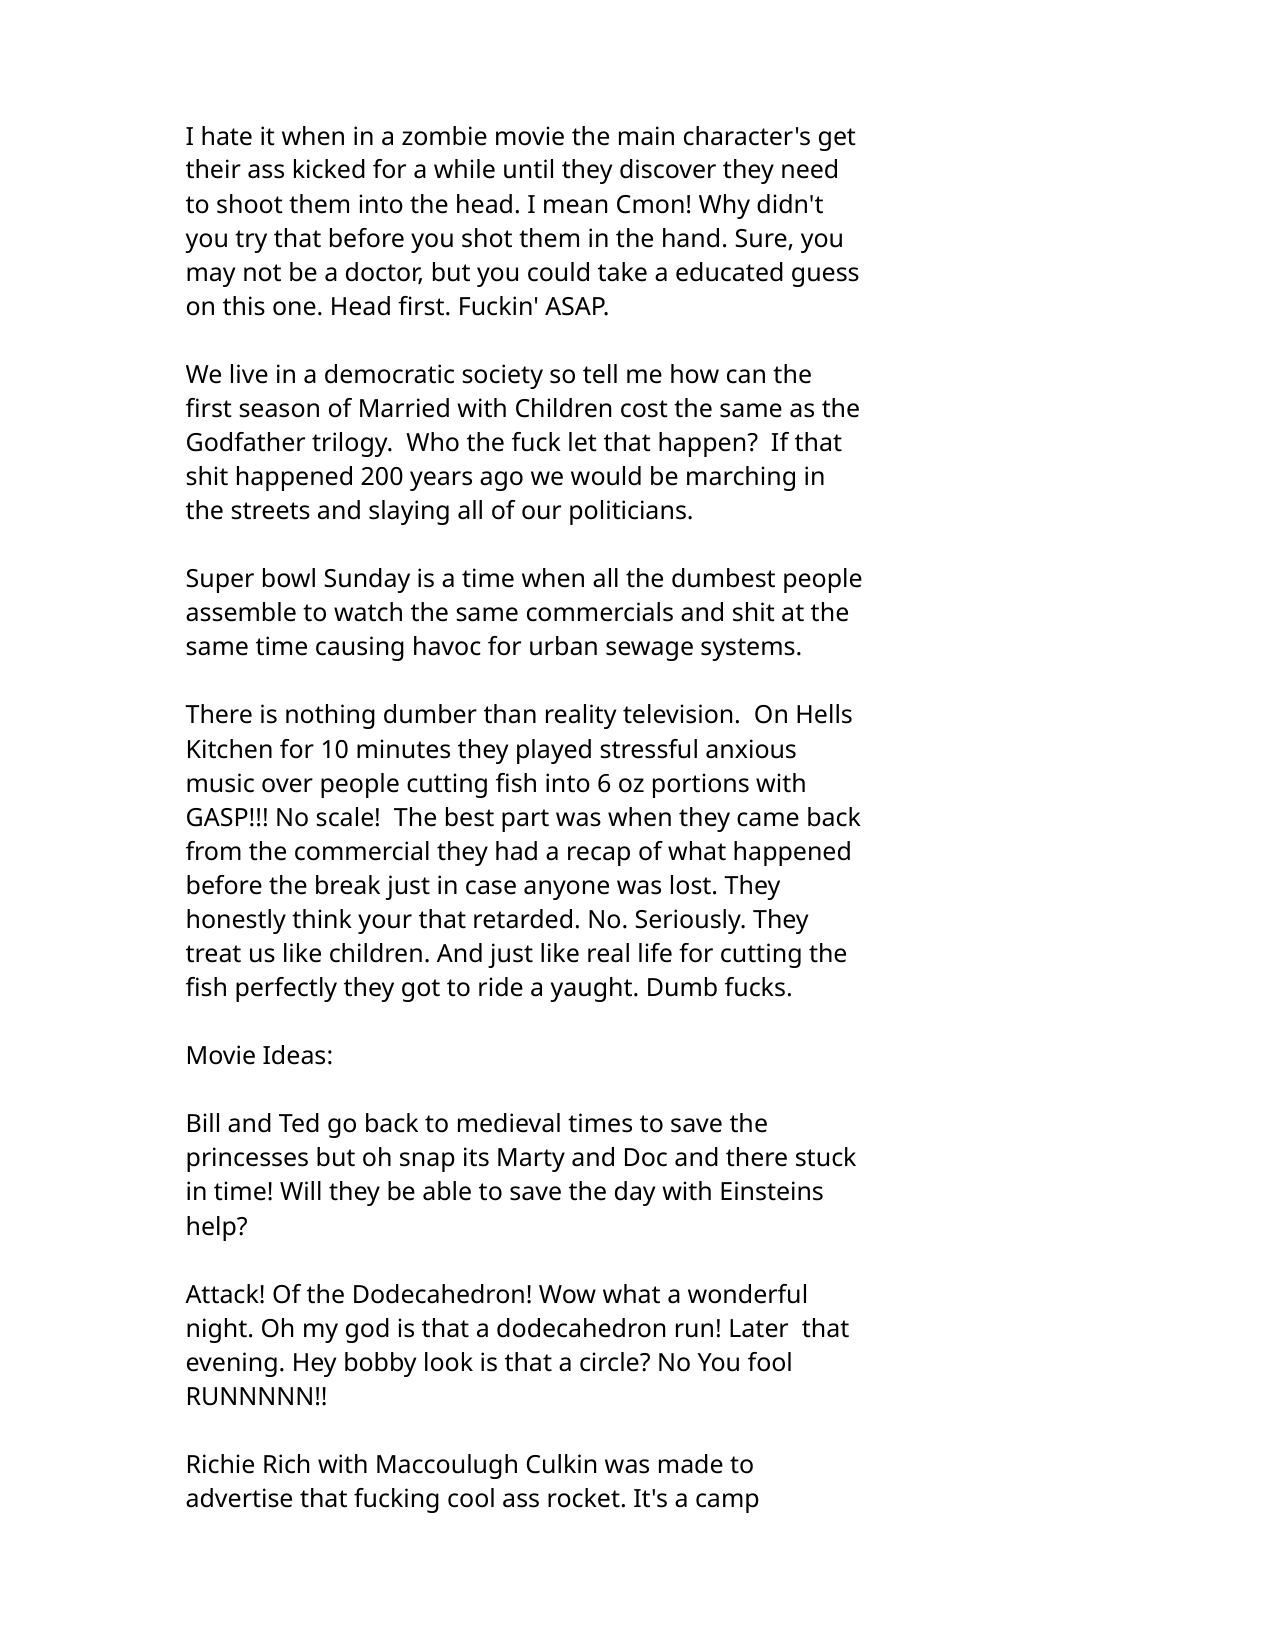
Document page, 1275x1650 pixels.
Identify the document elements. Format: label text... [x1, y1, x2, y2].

text There is nothing dumber than reality television. On Hells Kitchen for 10 minutes they played stressful anxious music over people cutting fish into 6 oz portions with GASP!!! No scale! The best part was when they came back from the commercial they had a recap of what happened before the break just in case anyone was lost. They honestly think your that retarded. No. Seriously. They treat us like children. And just like real life for cutting the fish perfectly they got to ride a yaught. Dumb fucks. [185, 697, 863, 1004]
text I hate it when in a zombie movie the main character's get their ass kicked for a while until they discover they need to shoot them into the head. I mean Cmon! Why didn't you try that before you shot them in the hand. Sure, you may not be a doctor, but you could take a educated guess on this one. Head first. Fuckin' ASAP. [185, 118, 863, 322]
text Richie Rich with Maccoulugh Culkin was made to advertise that fucking cool ass rocket. It's a camp [185, 1447, 863, 1515]
text Movie Ideas: [185, 1038, 863, 1072]
text Bill and Ted go back to medieval times to save the princesses but oh snap its Marty and Doc and there stuck in time! Will they be able to save the day with Einsteins help? [185, 1106, 863, 1242]
text Attack! Of the Dodecahedron! Wow what a wonderful night. Oh my god is that a dodecahedron run! Later that evening. Hey bobby look is that a circle? No You fool RUNNNNN!! [185, 1276, 863, 1412]
text Super bowl Sunday is a time when all the dumbest people assemble to watch the same commercials and shit at the same time causing havoc for urban sewage systems. [185, 561, 863, 663]
text We live in a democratic society so tell me how can the first season of Married with Children cost the same as the Godfather trilogy. Who the fuck let that happen? If that shit happened 200 years ago we would be marching in the streets and slaying all of our politicians. [185, 357, 863, 527]
